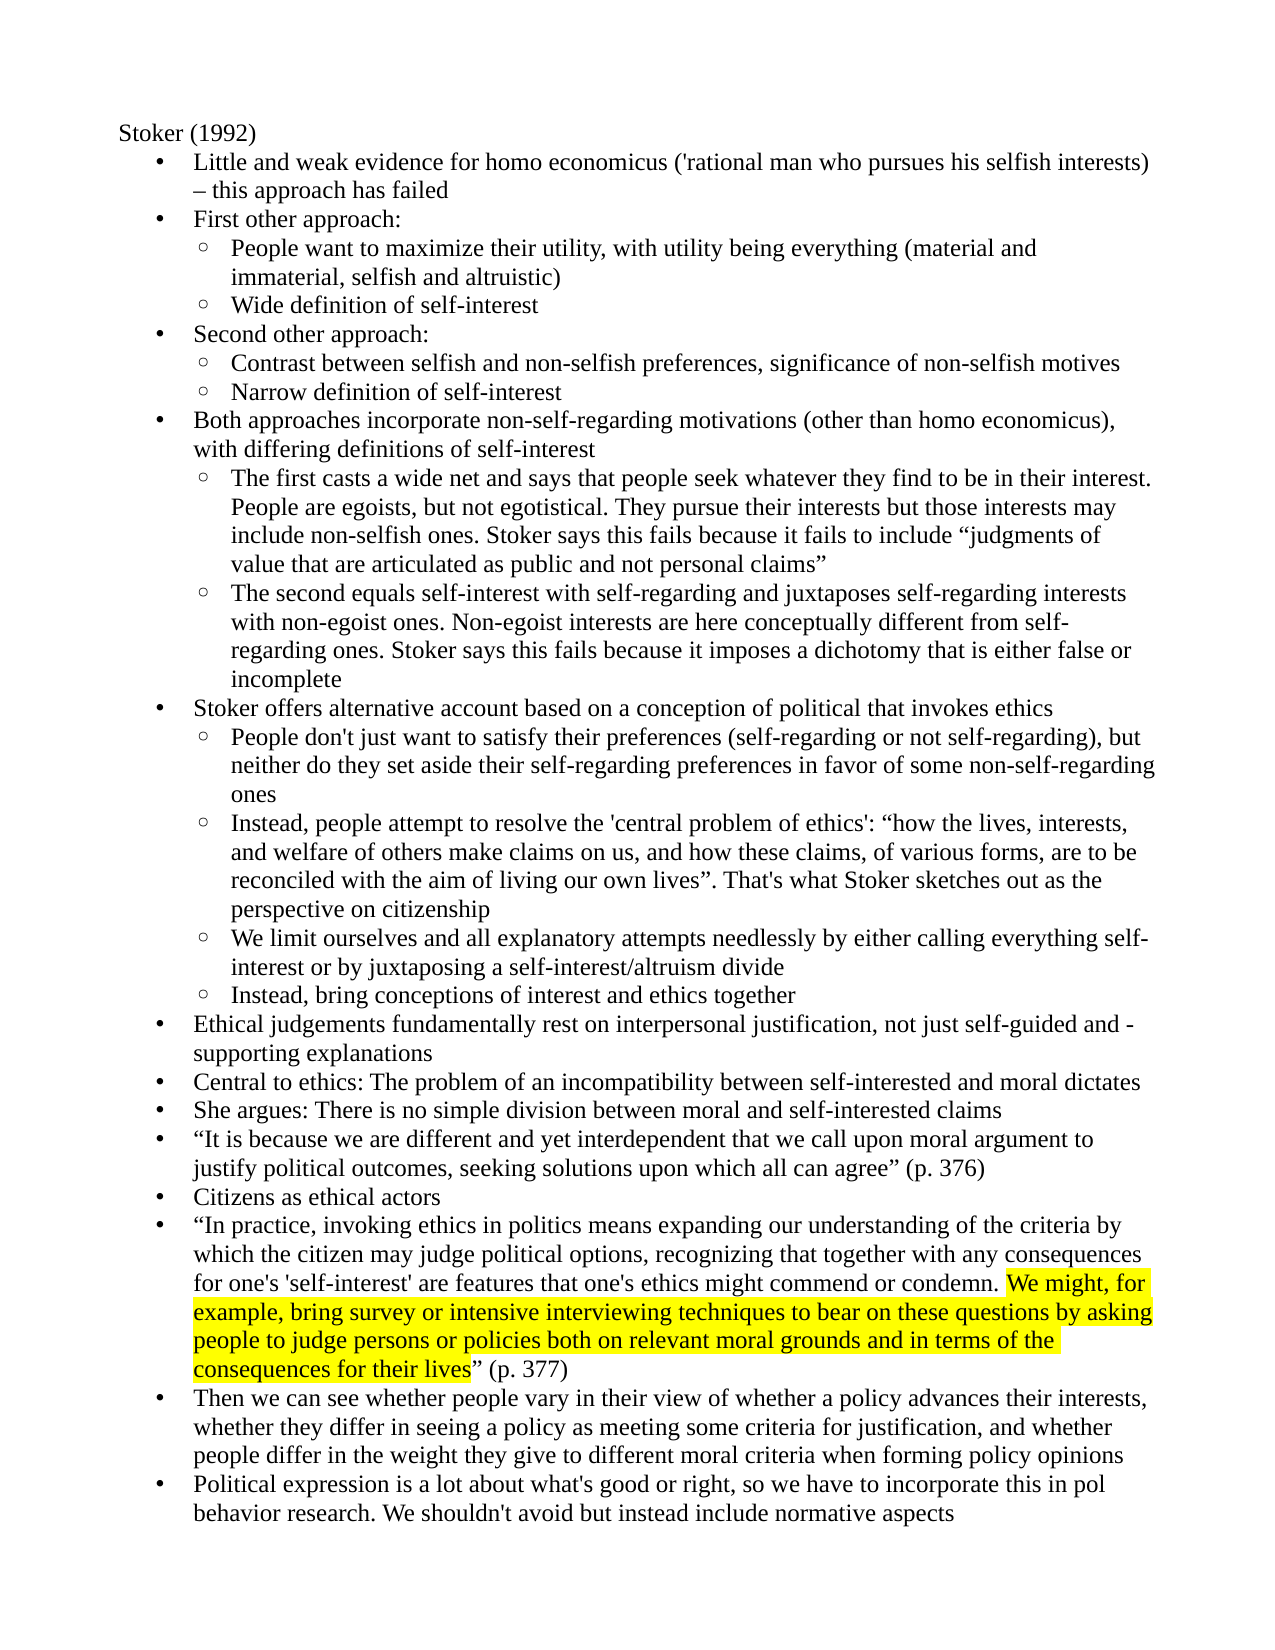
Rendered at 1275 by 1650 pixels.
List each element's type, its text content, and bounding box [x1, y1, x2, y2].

text Stoker (1992) [118, 118, 1157, 147]
list First other approach: [156, 204, 1157, 233]
list Citizens as ethical actors [156, 1182, 1157, 1211]
list “It is because we are different and yet interdependent that we call upon moral argument to justify political outcomes, seeking solutions upon which all can agree” (p. 376) [156, 1124, 1157, 1182]
list Contrast between selfish and non-selfish preferences, significance of non-selfish motives [193, 348, 1157, 377]
list Political expression is a lot about what's good or right, so we have to incorporate this in pol behavior research. We shouldn't avoid but instead include normative aspects [156, 1469, 1157, 1527]
list Then we can see whether people vary in their view of whether a policy advances their interests, whether they differ in seeing a policy as meeting some criteria for justification, and whether people differ in the weight they give to different moral criteria when forming policy opinions [156, 1383, 1157, 1469]
list We limit ourselves and all explanatory attempts needlessly by either calling everything self-interest or by juxtaposing a self-interest/altruism divide [193, 923, 1157, 981]
list People want to maximize their utility, with utility being everything (material and immaterial, selfish and altruistic) [193, 233, 1157, 291]
list Instead, people attempt to resolve the 'central problem of ethics': “how the lives, interests, and welfare of others make claims on us, and how these claims, of various forms, are to be reconciled with the aim of living our own lives”. That's what Stoker sketches out as the perspective on citizenship [193, 808, 1157, 923]
list The second equals self-interest with self-regarding and juxtaposes self-regarding interests with non-egoist ones. Non-egoist interests are here conceptually different from self-regarding ones. Stoker says this fails because it imposes a dichotomy that is either false or incomplete [193, 578, 1157, 693]
list Stoker offers alternative account based on a conception of political that invokes ethics [156, 693, 1157, 722]
list Instead, bring conceptions of interest and ethics together [193, 981, 1157, 1009]
list She argues: There is no simple division between moral and self-interested claims [156, 1096, 1157, 1124]
list Central to ethics: The problem of an incompatibility between self-interested and moral dictates [156, 1067, 1157, 1096]
list People don't just want to satisfy their preferences (self-regarding or not self-regarding), but neither do they set aside their self-regarding preferences in favor of some non-self-regarding ones [193, 722, 1157, 808]
list Wide definition of self-interest [193, 291, 1157, 319]
list Ethical judgements fundamentally rest on interpersonal justification, not just self-guided and -supporting explanations [156, 1009, 1157, 1067]
list The first casts a wide net and says that people seek whatever they find to be in their interest. People are egoists, but not egotistical. They pursue their interests but those interests may include non-selfish ones. Stoker says this fails because it fails to include “judgments of value that are articulated as public and not personal claims” [193, 463, 1157, 578]
list Both approaches incorporate non-self-regarding motivations (other than homo economicus), with differing definitions of self-interest [156, 406, 1157, 463]
list Second other approach: [156, 319, 1157, 348]
list Narrow definition of self-interest [193, 377, 1157, 406]
list Little and weak evidence for homo economicus ('rational man who pursues his selfish interests) – this approach has failed [156, 147, 1157, 204]
list “In practice, invoking ethics in politics means expanding our understanding of the criteria by which the citizen may judge political options, recognizing that together with any consequences for one's 'self-interest' are features that one's ethics might commend or condemn. We might, for example, bring survey or intensive interviewing techniques to bear on these questions by asking people to judge persons or policies both on relevant moral grounds and in terms of the consequences for their lives” (p. 377) [156, 1211, 1157, 1383]
